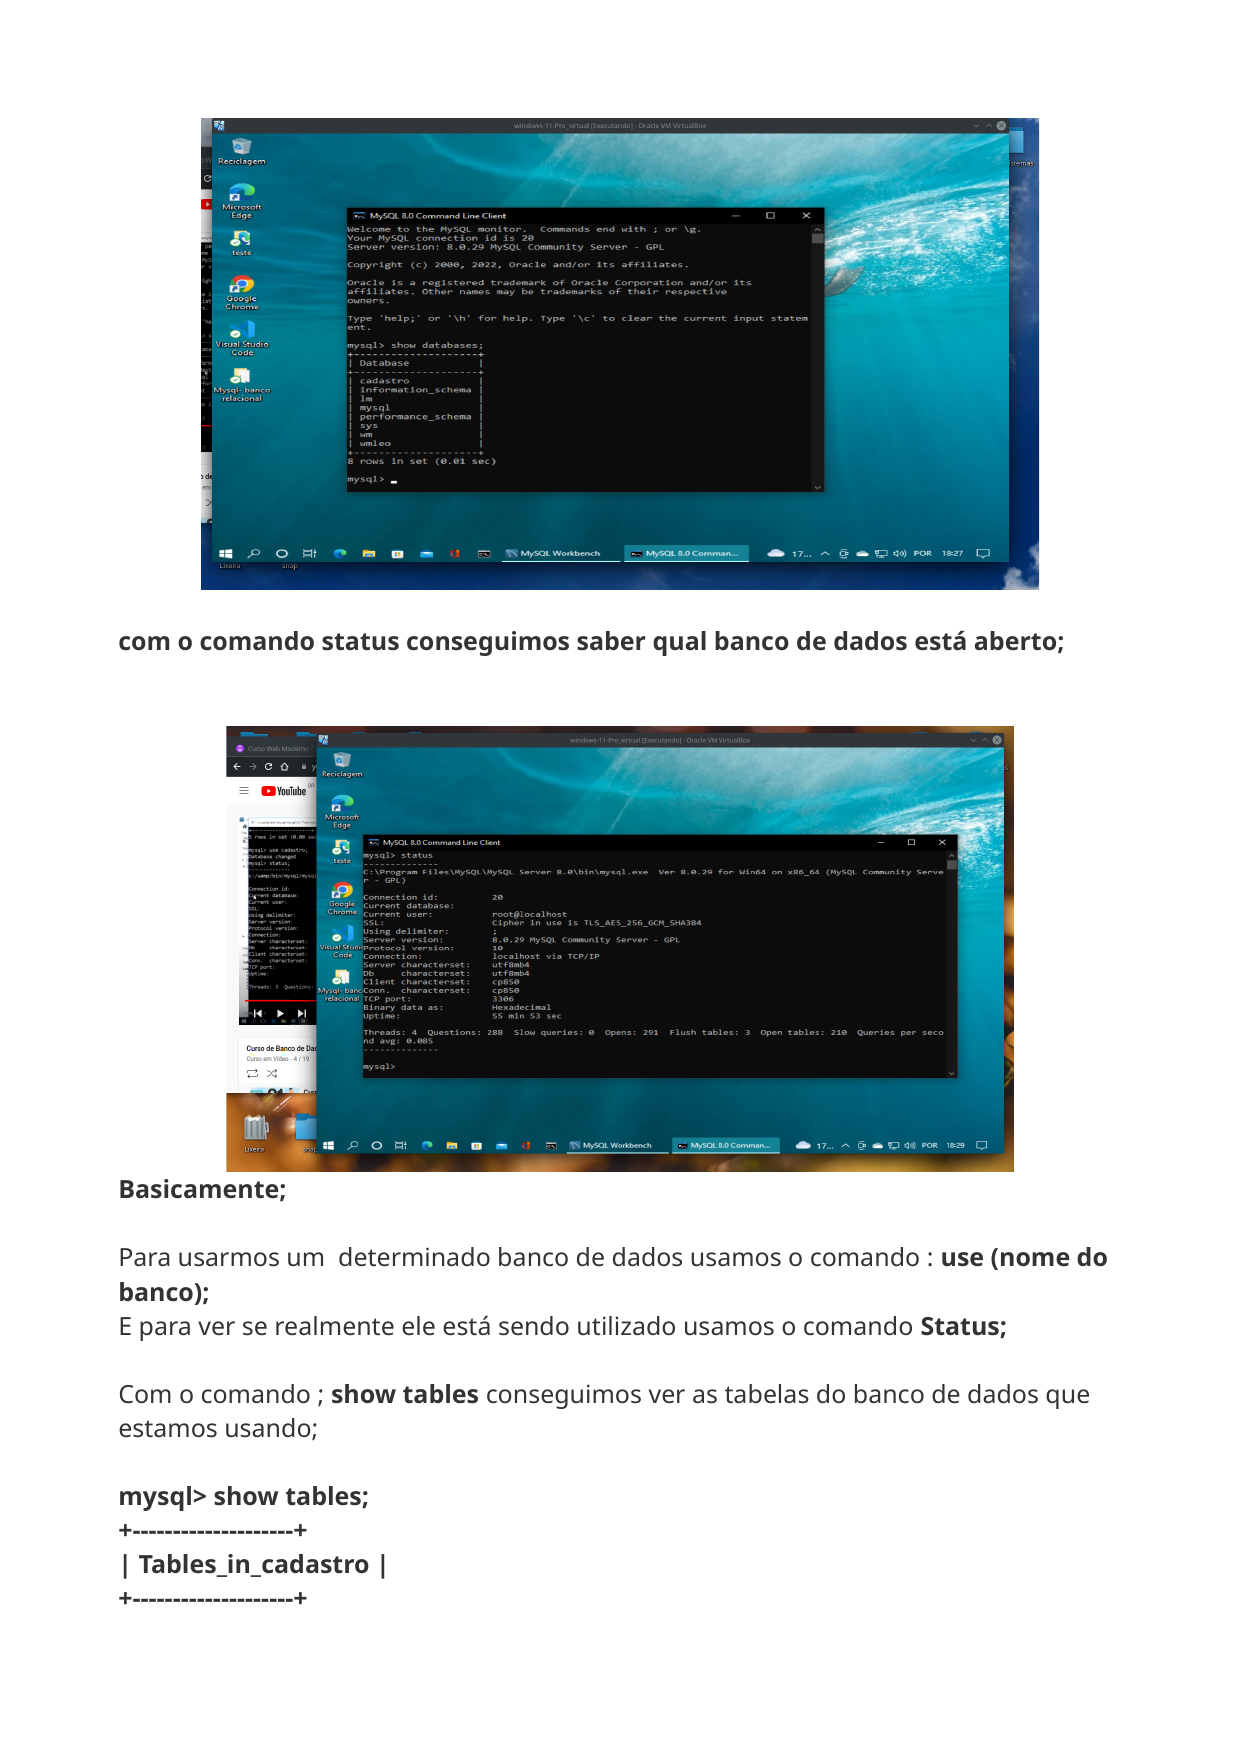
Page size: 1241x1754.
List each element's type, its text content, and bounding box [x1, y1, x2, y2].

text +--------------------+ [118, 1581, 1122, 1615]
text Basicamente; [118, 726, 1122, 1206]
text com o comando status conseguimos saber qual banco de dados está aberto; [118, 624, 1122, 658]
picture [201, 118, 1040, 590]
text +--------------------+ [118, 1513, 1122, 1547]
text mysql> show tables; [118, 1478, 1122, 1513]
picture [226, 726, 1014, 1172]
text Para usarmos um determinado banco de dados usamos o comando : use (nome do banco); [118, 1240, 1122, 1308]
text Com o comando ; show tables conseguimos ver as tabelas do banco de dados que estamos usando; [118, 1376, 1122, 1444]
text E para ver se realmente ele está sendo utilizado usamos o comando Status; [118, 1308, 1122, 1342]
text | Tables_in_cadastro | [118, 1547, 1122, 1581]
